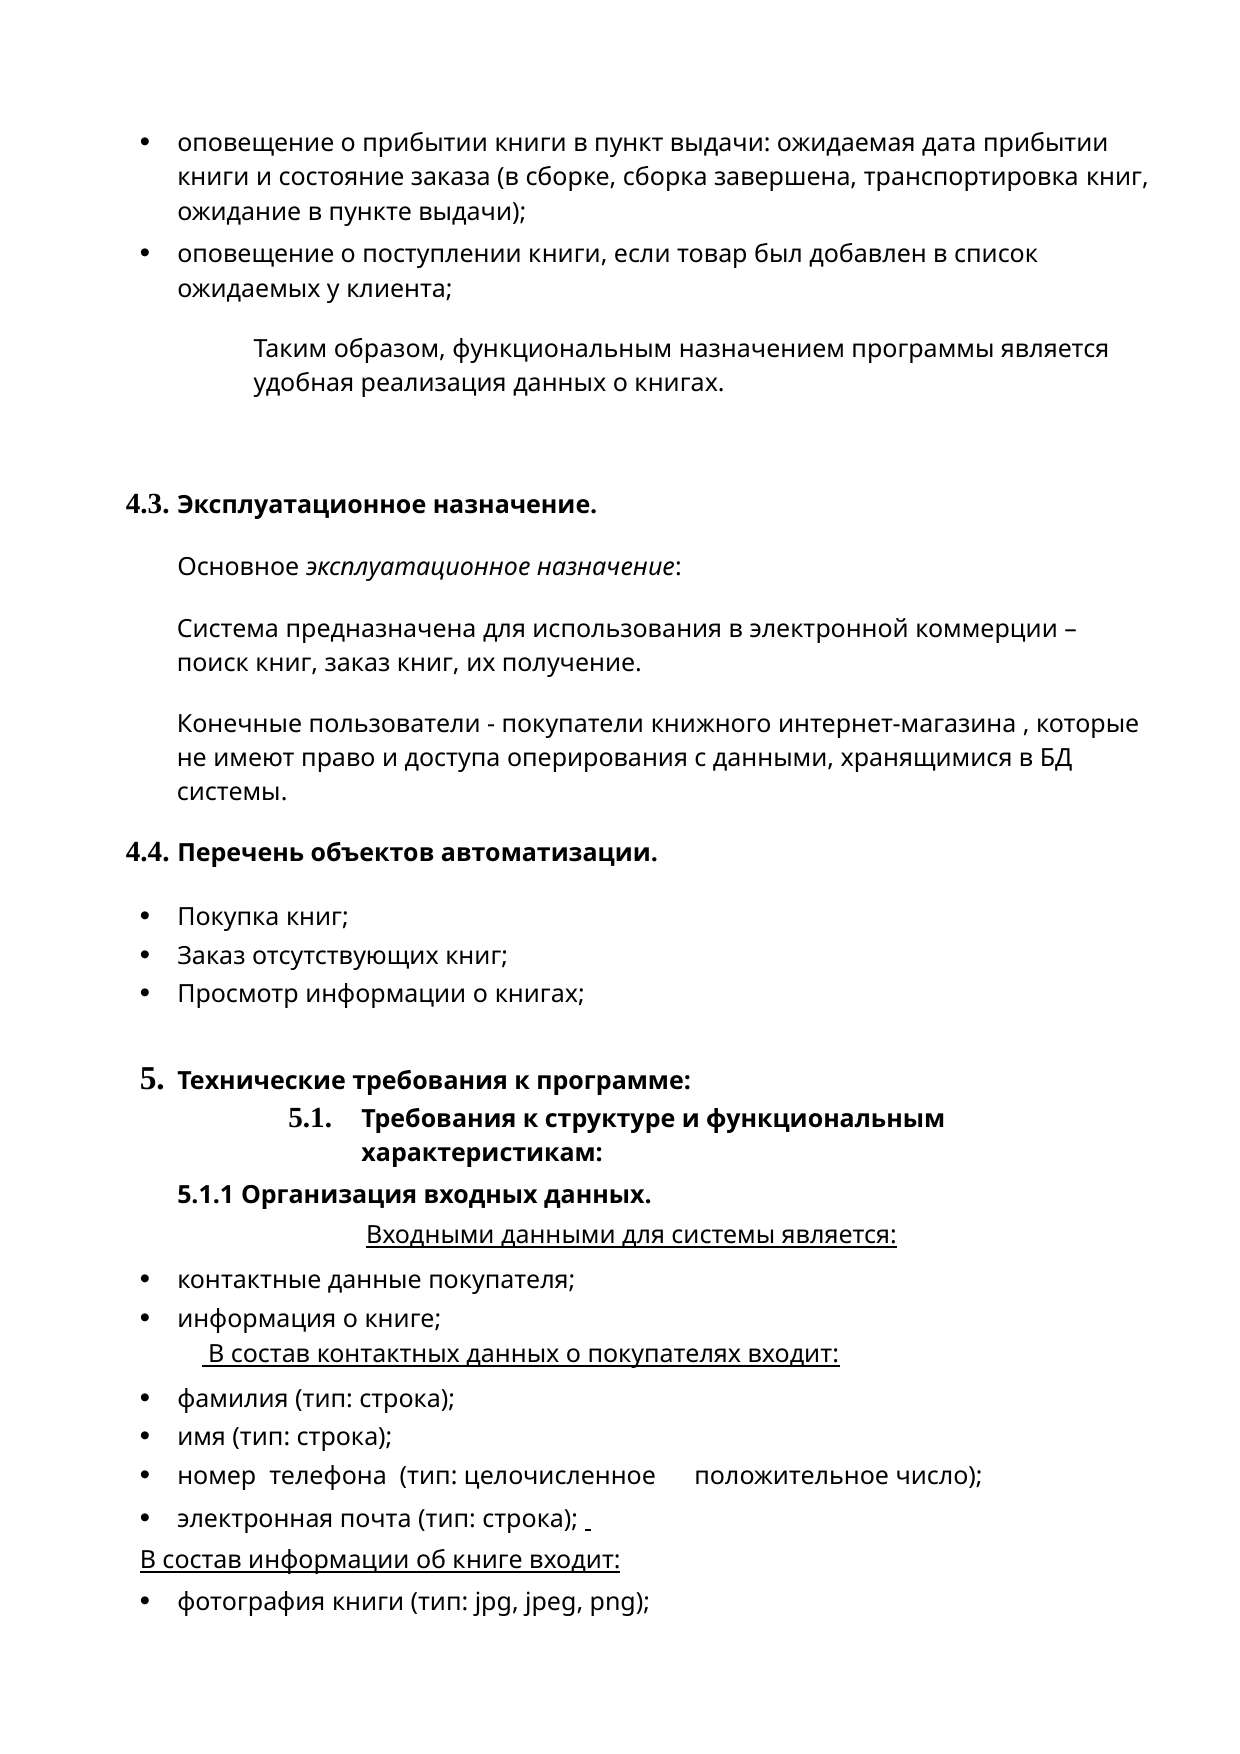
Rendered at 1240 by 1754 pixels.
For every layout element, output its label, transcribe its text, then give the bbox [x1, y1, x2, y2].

list контактные данные покупателя; [139, 1261, 1152, 1296]
list номер телефона (тип: целочисленное положительное число); [139, 1457, 1152, 1492]
list оповещение о поступлении книги, если товар был добавлен в список ожидаемых у клиента; [139, 236, 1152, 304]
text Входными данными для системы является: [366, 1217, 1152, 1251]
list Заказ отсутствующих книг; [139, 937, 1152, 972]
list 5.1.1 Организация входных данных. [102, 1177, 1152, 1211]
text Таким образом, функциональным назначением программы является удобная реализация данных о книгах. [253, 331, 1152, 399]
list Покупка книг; [139, 898, 1152, 933]
list Просмотр информации о книгах; [139, 975, 1152, 1010]
list фотография книги (тип: jpg, jpeg, png); [139, 1583, 1152, 1618]
text Конечные пользователи - покупатели книжного интернет-магазина , которые не имеют право и доступа оперирования с данными, хранящимися в БД системы. [177, 706, 1152, 808]
text Основное эксплуатационное назначение: [177, 548, 1152, 582]
list Эксплуатационное назначение. [126, 487, 1152, 521]
list информация о книге; [139, 1300, 1152, 1335]
list фамилия (тип: строка); [139, 1380, 1152, 1414]
list В состав информации об книге входит: [139, 1542, 1152, 1576]
list Технические требования к программе: [139, 1058, 1152, 1096]
list Перечень объектов автоматизации. [126, 834, 1152, 869]
text В состав контактных данных о покупателях входит: [201, 1336, 1108, 1370]
list имя (тип: строка); [139, 1418, 1152, 1453]
list Требования к структуре и функциональным характеристикам: [288, 1100, 1151, 1169]
text Система предназначена для использования в электронной коммерции – поиск книг, заказ книг, их получение. [177, 611, 1152, 679]
list оповещение о прибытии книги в пункт выдачи: ожидаемая дата прибытии книги и состояние заказа (в сборке, сборка завершена, транспортировка книг, ожидание в пункте выдачи); [139, 124, 1152, 227]
list электронная почта (тип: строка); [139, 1500, 1152, 1535]
